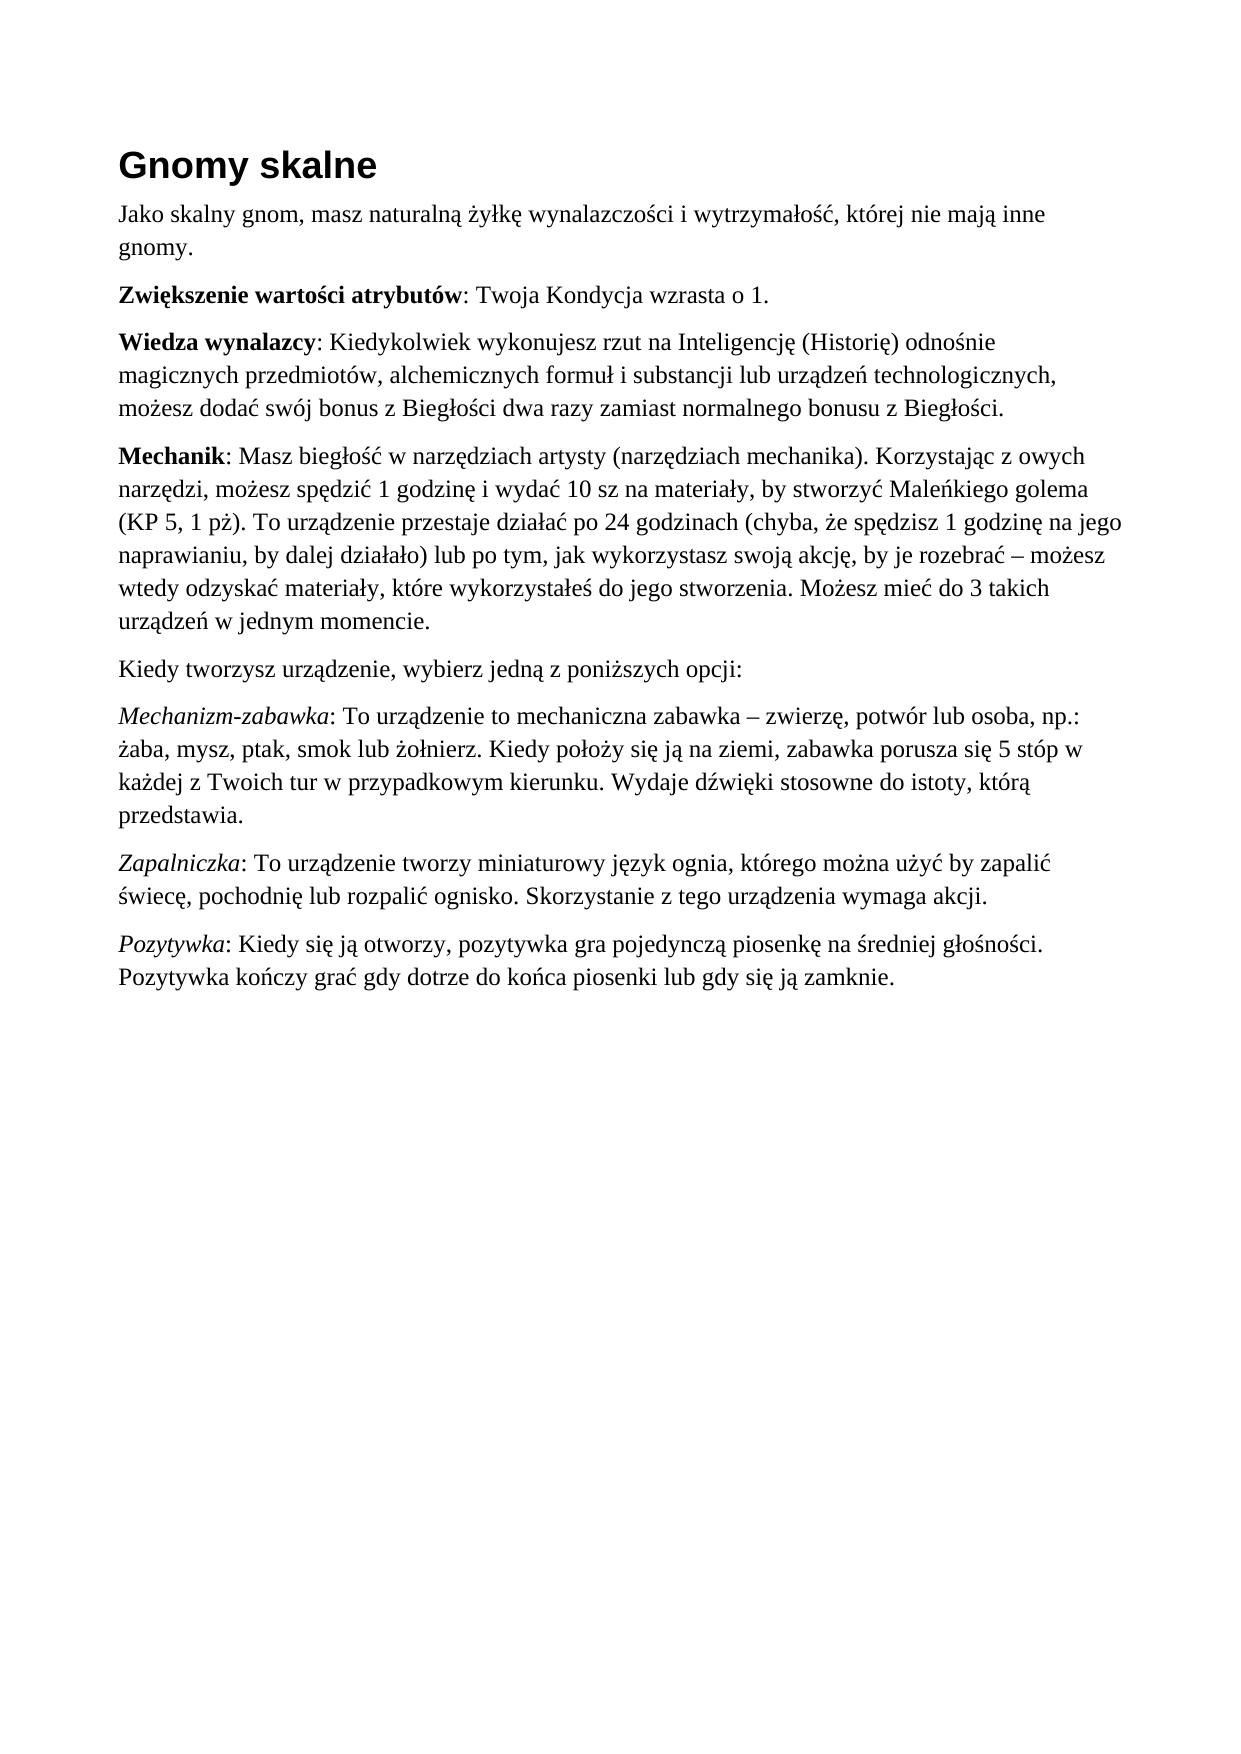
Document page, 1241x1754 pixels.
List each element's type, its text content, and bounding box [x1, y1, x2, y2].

text Mechanik: Masz biegłość w narzędziach artysty (narzędziach mechanika). Korzystając z owych narzędzi, możesz spędzić 1 godzinę i wydać 10 sz na materiały, by stworzyć Maleńkiego golema (KP 5, 1 pż). To urządzenie przestaje działać po 24 godzinach (chyba, że spędzisz 1 godzinę na jego naprawianiu, by dalej działało) lub po tym, jak wykorzystasz swoją akcję, by je rozebrać – możesz wtedy odzyskać materiały, które wykorzystałeś do jego stworzenia. Możesz mieć do 3 takich urządzeń w jednym momencie. [118, 441, 1122, 635]
text Kiedy tworzysz urządzenie, wybierz jedną z poniższych opcji: [118, 654, 1122, 683]
text Pozytywka: Kiedy się ją otworzy, pozytywka gra pojedynczą piosenkę na średniej głośności. Pozytywka kończy grać gdy dotrze do końca piosenki lub gdy się ją zamknie. [118, 929, 1122, 991]
text Wiedza wynalazcy: Kiedykolwiek wykonujesz rzut na Inteligencję (Historię) odnośnie magicznych przedmiotów, alchemicznych formuł i substancji lub urządzeń technologicznych, możesz dodać swój bonus z Biegłości dwa razy zamiast normalnego bonusu z Biegłości. [118, 327, 1122, 422]
text Zwiększenie wartości atrybutów: Twoja Kondycja wzrasta o 1. [118, 280, 1122, 309]
text Mechanizm-zabawka: To urządzenie to mechaniczna zabawka – zwierzę, potwór lub osoba, np.: żaba, mysz, ptak, smok lub żołnierz. Kiedy położy się ją na ziemi, zabawka porusza się 5 stóp w każdej z Twoich tur w przypadkowym kierunku. Wydaje dźwięki stosowne do istoty, którą przedstawia. [118, 701, 1122, 829]
text Zapalniczka: To urządzenie tworzy miniaturowy język ognia, którego można użyć by zapalić świecę, pochodnię lub rozpalić ognisko. Skorzystanie z tego urządzenia wymaga akcji. [118, 848, 1122, 910]
text Jako skalny gnom, masz naturalną żyłkę wynalazczości i wytrzymałość, której nie mają inne gnomy. [118, 199, 1122, 261]
subtitle Gnomy skalne [118, 143, 1122, 187]
